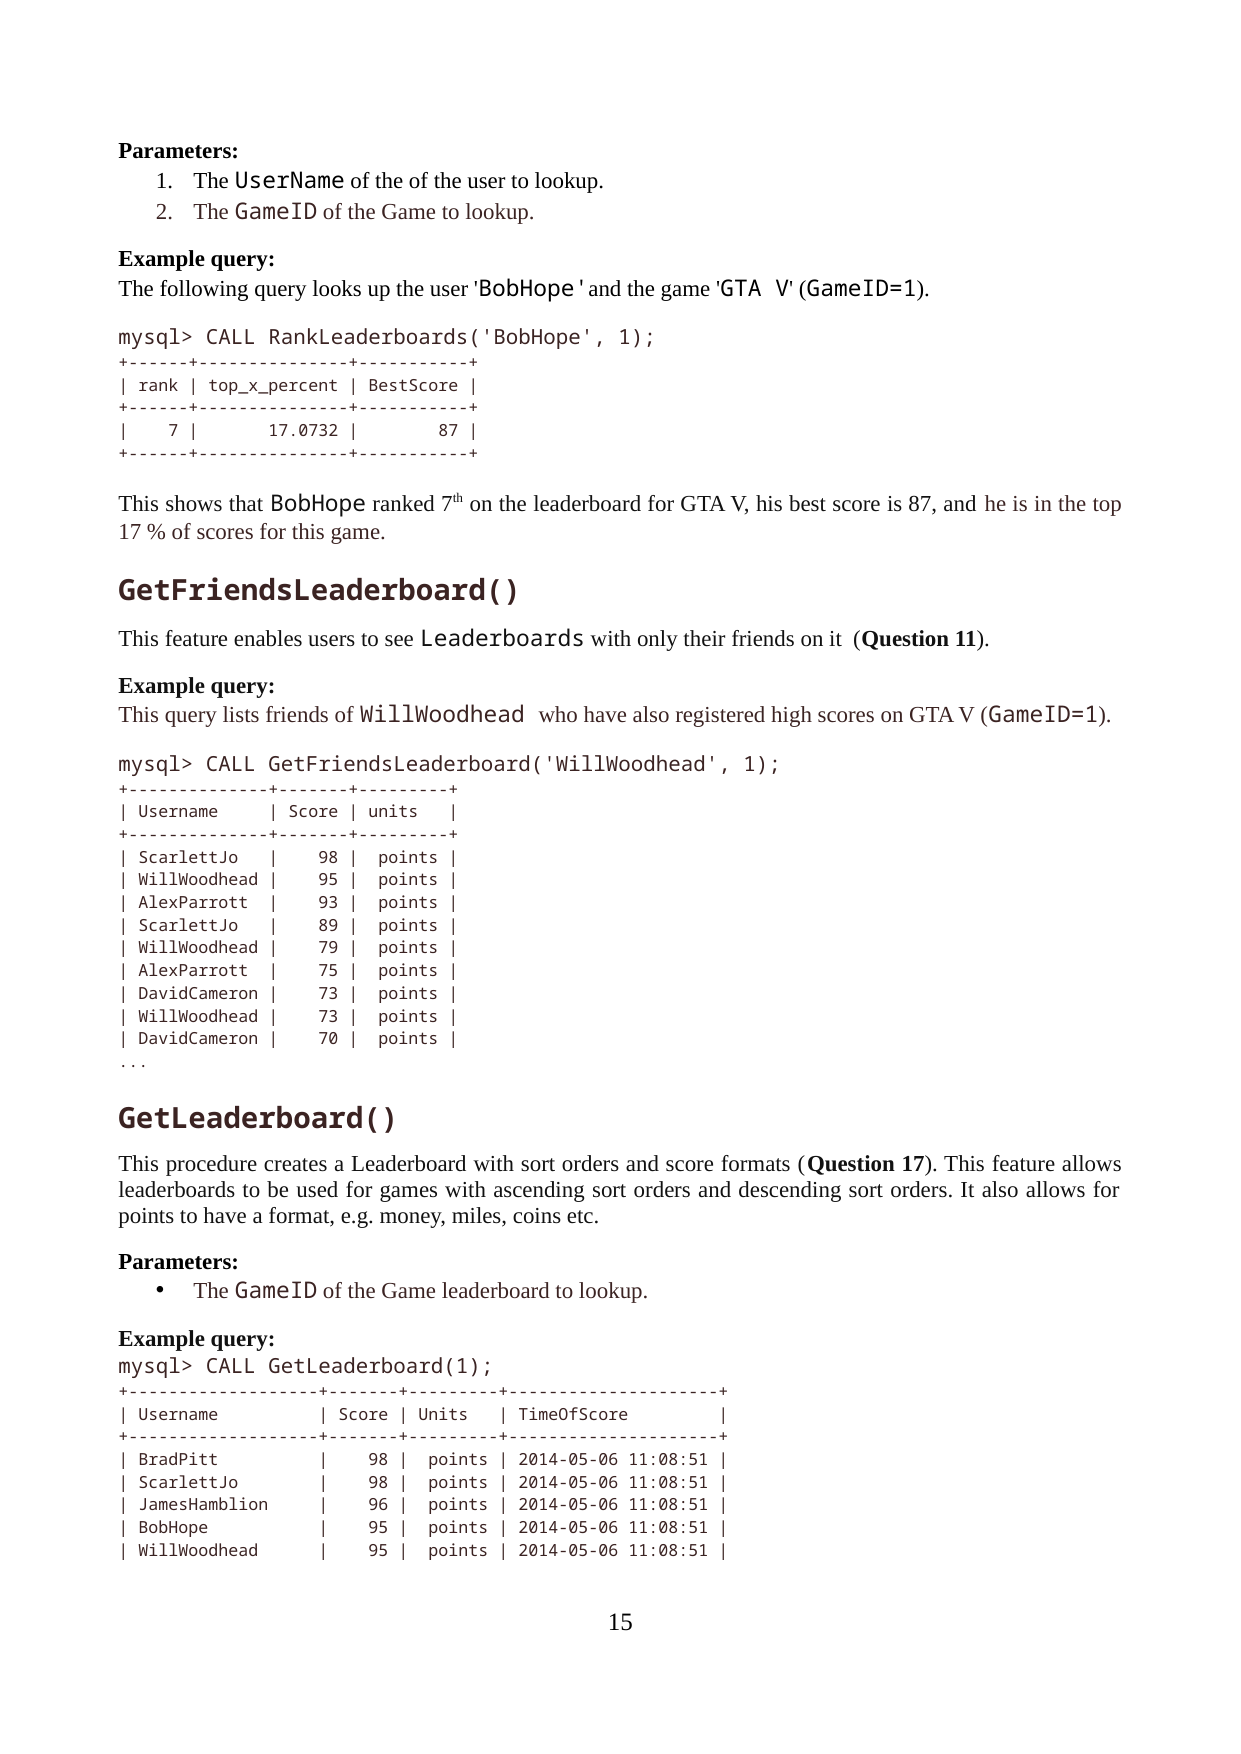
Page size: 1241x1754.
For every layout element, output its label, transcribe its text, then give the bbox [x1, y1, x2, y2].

text | 7 | 17.0732 | 87 | [118, 419, 1122, 441]
text Parameters: [118, 137, 1122, 164]
text This procedure creates a Leaderboard with sort orders and score formats (Question 17). This feature allows leaderboards to be used for games with ascending sort orders and descending sort orders. It also allows for points to have a format, e.g. money, miles, coins etc. [118, 1149, 1122, 1229]
text | Username | Score | Units | TimeOfScore | [118, 1402, 1122, 1425]
text | AlexParrott | 93 | points | [118, 891, 1122, 913]
text mysql> CALL RankLeaderboards('BobHope', 1); [118, 322, 1122, 351]
list The UserName of the of the user to lookup. [156, 164, 1122, 195]
text +-------------------+-------+---------+---------------------+ [118, 1425, 1122, 1447]
text | JamesHamblion | 96 | points | 2014-05-06 11:08:51 | [118, 1493, 1122, 1516]
text Parameters: [118, 1248, 1122, 1274]
text Example query: [118, 245, 1122, 272]
text +------+---------------+-----------+ [118, 441, 1122, 464]
text +--------------+-------+---------+ [118, 823, 1122, 845]
text mysql> CALL GetLeaderboard(1); [118, 1351, 1122, 1379]
text This shows that BobHope ranked 7th on the leaderboard for GTA V, his best score is 87, and he is in the top 17 % of scores for this game. [118, 487, 1122, 544]
text Example query: [118, 1324, 1122, 1351]
text +------+---------------+-----------+ [118, 396, 1122, 419]
text This query lists friends of WillWoodhead who have also registered high scores on GTA V (GameID=1). [118, 698, 1122, 729]
text | ScarlettJo | 89 | points | [118, 913, 1122, 936]
text | DavidCameron | 70 | points | [118, 1027, 1122, 1050]
text | rank | top_x_percent | BestScore | [118, 373, 1122, 396]
list The GameID of the Game to lookup. [156, 195, 1122, 226]
list The GameID of the Game leaderboard to lookup. [156, 1274, 1122, 1305]
text mysql> CALL GetFriendsLeaderboard('WillWoodhead', 1); [118, 749, 1122, 777]
text | AlexParrott | 75 | points | [118, 959, 1122, 982]
text +-------------------+-------+---------+---------------------+ [118, 1379, 1122, 1402]
text | WillWoodhead | 95 | points | 2014-05-06 11:08:51 | [118, 1538, 1122, 1561]
text | WillWoodhead | 73 | points | [118, 1004, 1122, 1027]
text This feature enables users to see Leaderboards with only their friends on it (Question 11). [118, 622, 1122, 653]
text ... [118, 1050, 1122, 1072]
subtitle GetLeaderboard() [118, 1097, 1122, 1137]
subtitle GetFriendsLeaderboard() [118, 569, 1122, 609]
text | ScarlettJo | 98 | points | [118, 845, 1122, 868]
text | WillWoodhead | 79 | points | [118, 936, 1122, 959]
text | WillWoodhead | 95 | points | [118, 868, 1122, 891]
text +--------------+-------+---------+ [118, 777, 1122, 800]
text | Username | Score | units | [118, 800, 1122, 823]
text | DavidCameron | 73 | points | [118, 982, 1122, 1004]
text | BobHope | 95 | points | 2014-05-06 11:08:51 | [118, 1516, 1122, 1538]
text | ScarlettJo | 98 | points | 2014-05-06 11:08:51 | [118, 1470, 1122, 1493]
text | BradPitt | 98 | points | 2014-05-06 11:08:51 | [118, 1447, 1122, 1470]
text The following query looks up the user 'BobHope'and the game 'GTA V' (GameID=1). [118, 272, 1122, 303]
text +------+---------------+-----------+ [118, 351, 1122, 373]
text Example query: [118, 672, 1122, 698]
